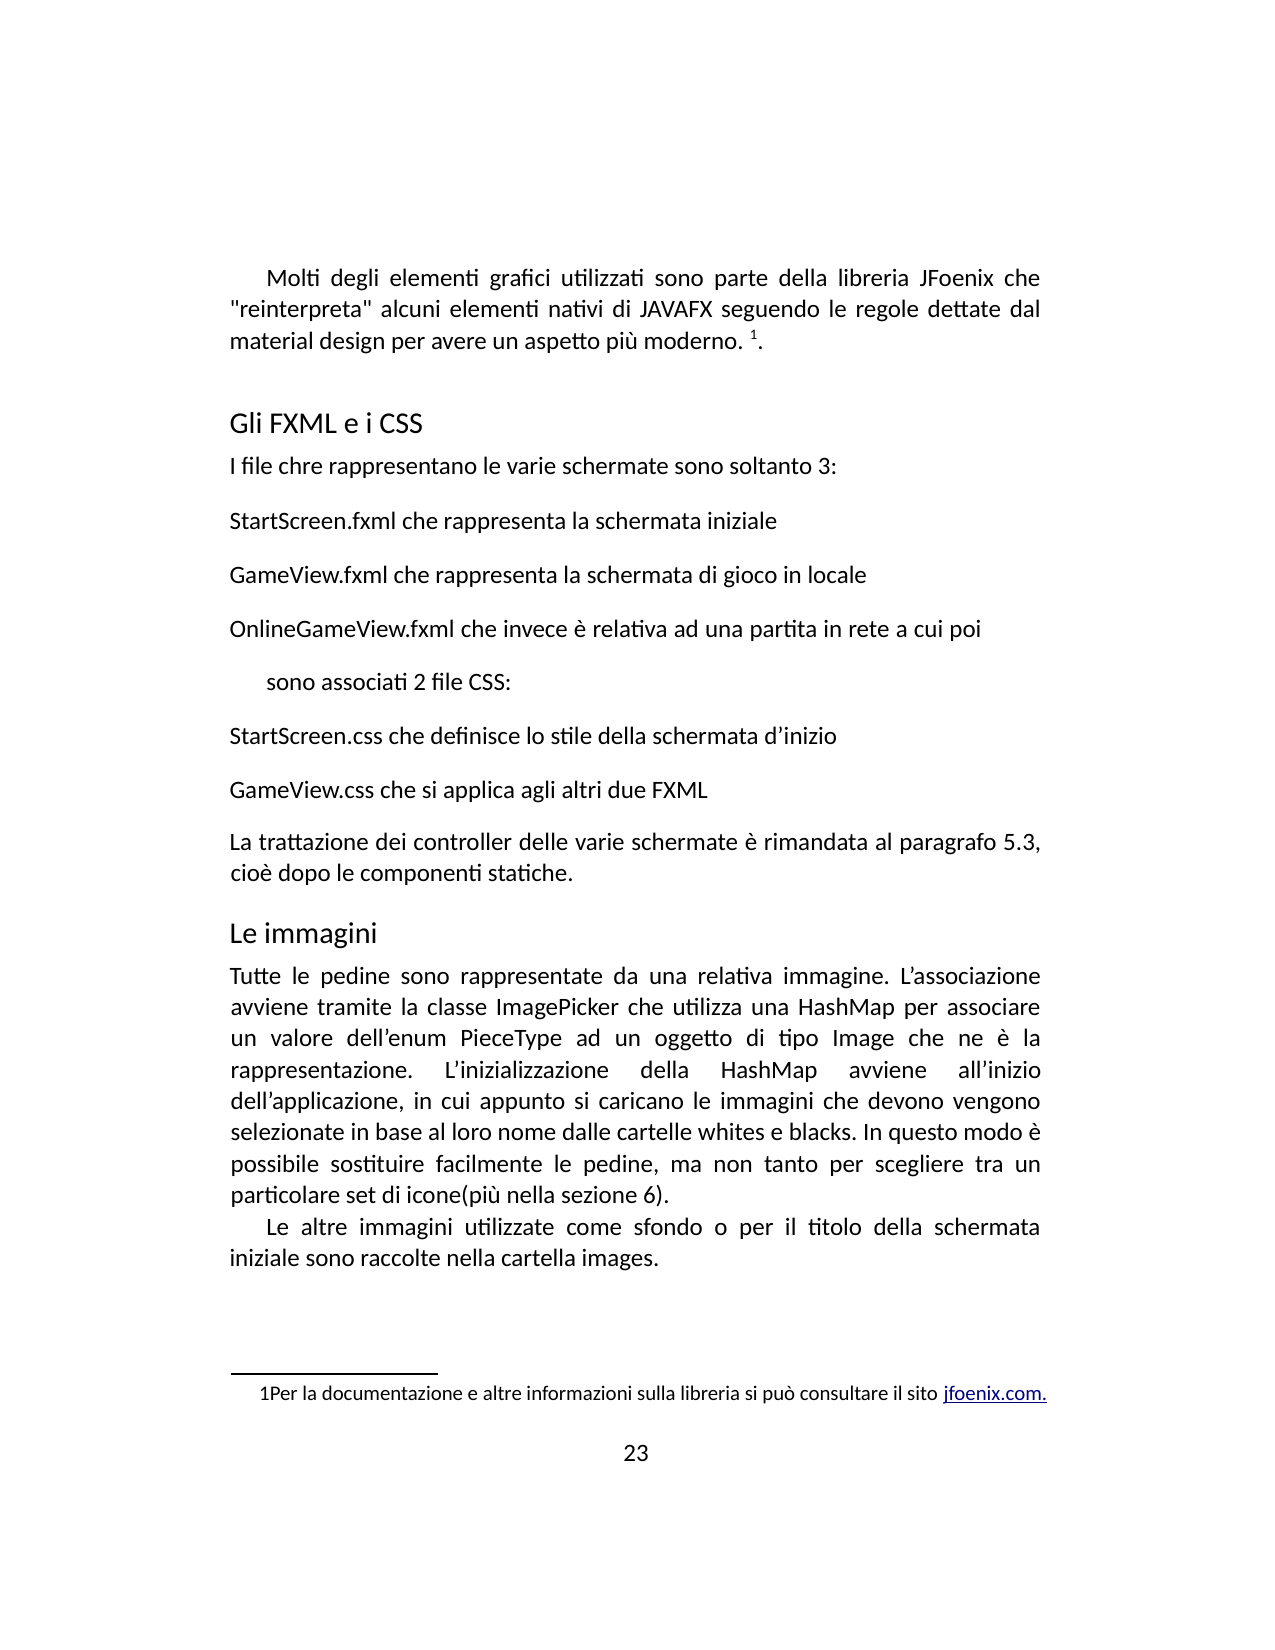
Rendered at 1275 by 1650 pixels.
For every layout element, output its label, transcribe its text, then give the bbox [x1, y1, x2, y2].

text La trattazione dei controller delle varie schermate è rimandata al paragrafo 5.3, cioè dopo le componenti statiche. [229, 826, 1042, 888]
text Molti degli elementi grafici utilizzati sono parte della libreria JFoenix che "reinterpreta" alcuni elementi nativi di JAVAFX seguendo le regole dettate dal material design per avere un aspetto più moderno. . [229, 262, 1042, 355]
text Tutte le pedine sono rappresentate da una relativa immagine. L’associazione avviene tramite la classe ImagePicker che utilizza una HashMap per associare un valore dell’enum PieceType ad un oggetto di tipo Image che ne è la rappresentazione. L’inizializzazione della HashMap avviene all’inizio dell’applicazione, in cui appunto si caricano le immagini che devono vengono selezionate in base al loro nome dalle cartelle whites e blacks. In questo modo è possibile sostituire facilmente le pedine, ma non tanto per scegliere tra un particolare set di icone(più nella sezione 6). [229, 960, 1042, 1210]
text Per la documentazione e altre informazioni sulla libreria si può consultare il sito jfoenix.com. [231, 1380, 1057, 1405]
text OnlineGameView.fxml che invece è relativa ad una partita in rete a cui poi sono associati 2 file CSS: [229, 613, 982, 696]
text GameView.fxml che rappresenta la schermata di gioco in locale [229, 559, 1042, 590]
text StartScreen.css che definisce lo stile della schermata d’inizio [229, 720, 1042, 750]
text Le altre immagini utilizzate come sfondo o per il titolo della schermata iniziale sono raccolte nella cartella images. [229, 1211, 1042, 1273]
text I file chre rappresentano le varie schermate sono soltanto 3: [229, 450, 1042, 481]
text StartScreen.fxml che rappresenta la schermata iniziale [229, 505, 1042, 535]
subtitle Le immagini [229, 914, 1040, 951]
text GameView.css che si applica agli altri due FXML [229, 774, 1042, 805]
subtitle Gli FXML e i CSS [229, 404, 1040, 441]
